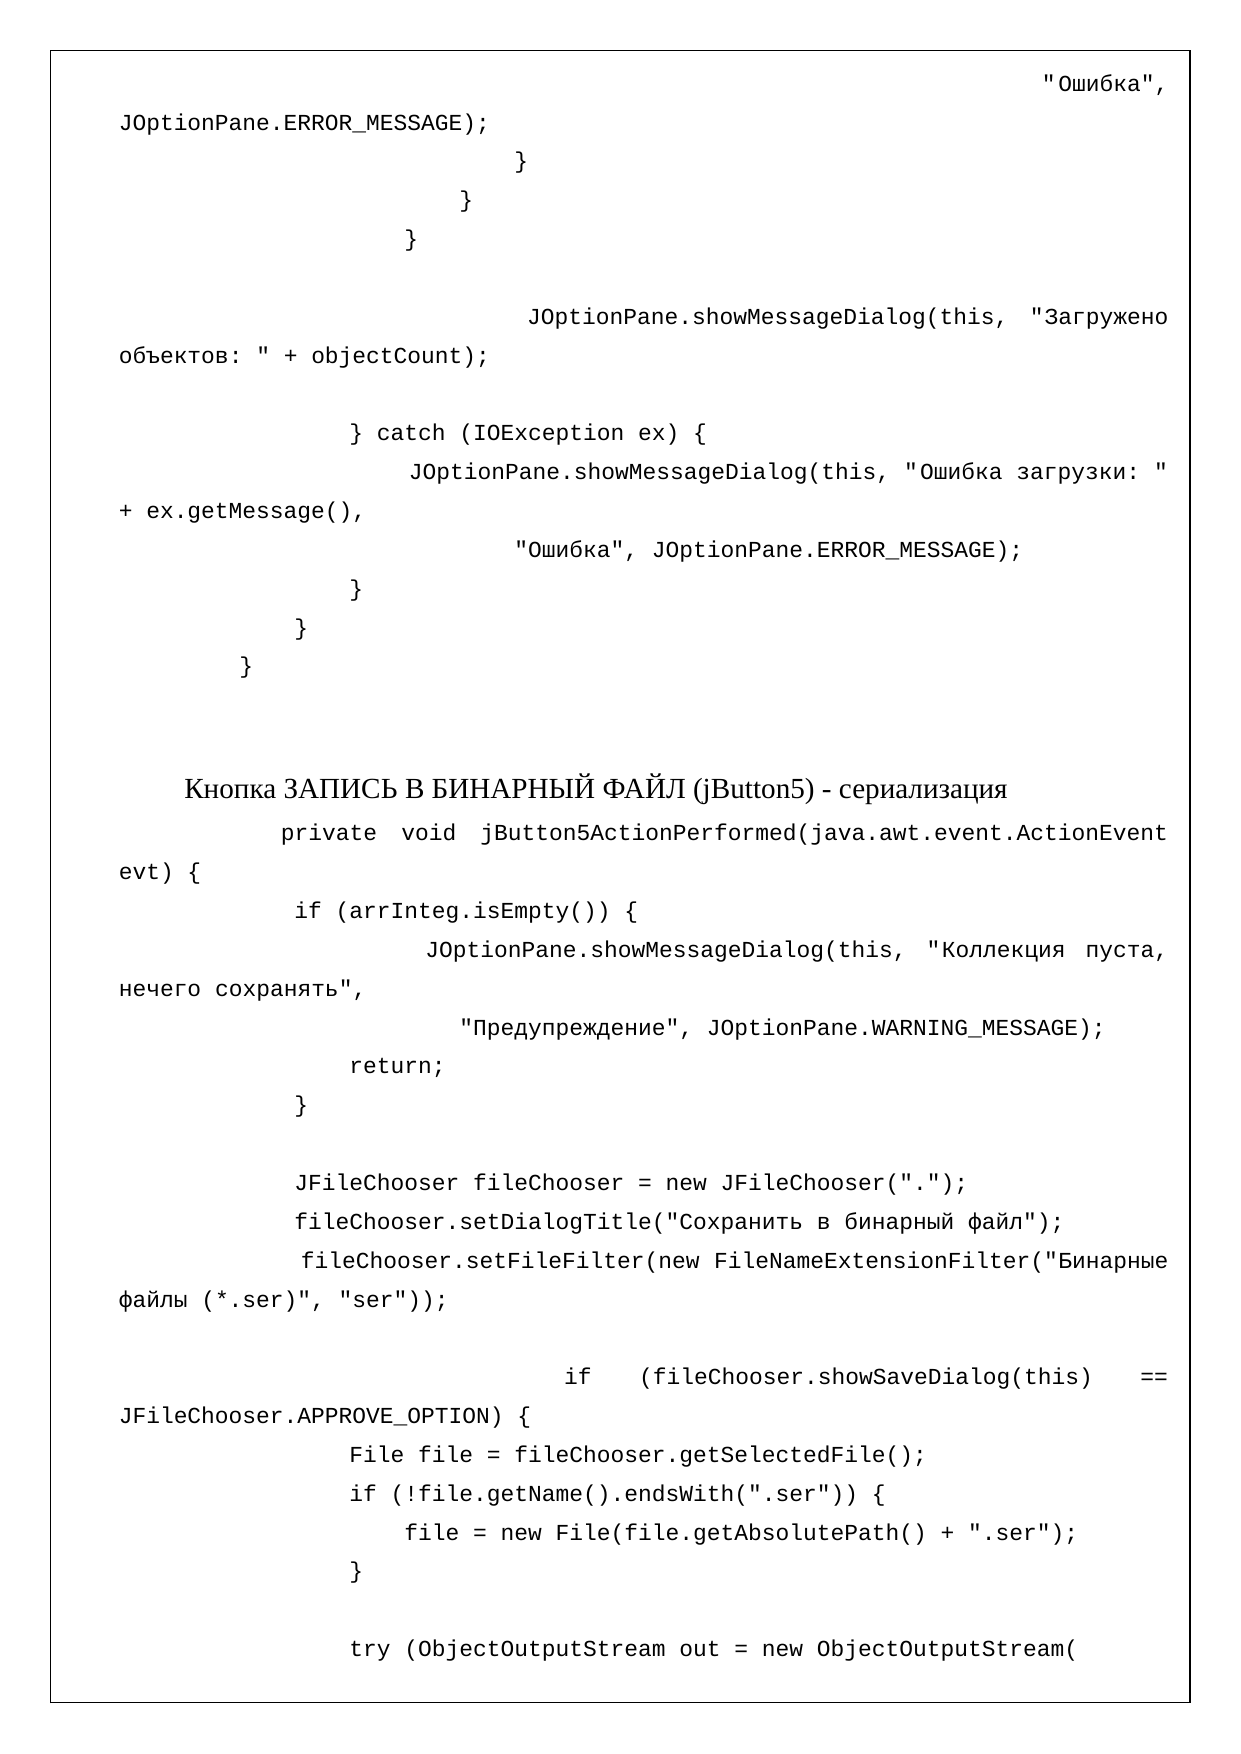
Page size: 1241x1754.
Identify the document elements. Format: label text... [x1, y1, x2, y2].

text } [118, 1094, 1168, 1119]
text } [118, 655, 1168, 681]
text } catch (IOException ex) { [118, 422, 1168, 448]
text } [118, 150, 1168, 176]
text return; [118, 1055, 1168, 1081]
text File file = fileChooser.getSelectedFile(); [118, 1443, 1168, 1469]
text JOptionPane.showMessageDialog(this, "Коллекция пуста, нечего сохранять", [118, 938, 1168, 1003]
text Кнопка ЗАПИСЬ В БИНАРНЫЙ ФАЙЛ (jButton5) - сериализация [118, 771, 1168, 805]
text private void jButton5ActionPerformed(java.awt.event.ActionEvent evt) { [118, 822, 1168, 886]
text if (fileChooser.showSaveDialog(this) == JFileChooser.APPROVE_OPTION) { [118, 1366, 1168, 1430]
text "Предупреждение", JOptionPane.WARNING_MESSAGE); [118, 1016, 1168, 1042]
text } [118, 227, 1168, 253]
text "Ошибка", JOptionPane.ERROR_MESSAGE); [118, 538, 1168, 564]
text file = new File(file.getAbsolutePath() + ".ser"); [118, 1521, 1168, 1547]
text if (arrInteg.isEmpty()) { [118, 899, 1168, 925]
text } [118, 188, 1168, 214]
text JOptionPane.showMessageDialog(this, "Ошибка загрузки: " + ex.getMessage(), [118, 461, 1168, 525]
text try (ObjectOutputStream out = new ObjectOutputStream( [118, 1638, 1168, 1663]
text JFileChooser fileChooser = new JFileChooser("."); [118, 1171, 1168, 1197]
text } [118, 1560, 1168, 1586]
text "Ошибка", JOptionPane.ERROR_MESSAGE); [118, 72, 1168, 137]
text if (!file.getName().endsWith(".ser")) { [118, 1482, 1168, 1508]
text fileChooser.setDialogTitle("Сохранить в бинарный файл"); [118, 1210, 1168, 1236]
text } [118, 577, 1168, 603]
text fileChooser.setFileFilter(new FileNameExtensionFilter("Бинарные файлы (*.ser)", "ser")); [118, 1249, 1168, 1314]
text } [118, 616, 1168, 642]
text JOptionPane.showMessageDialog(this, "Загружено объектов: " + objectCount); [118, 305, 1168, 370]
